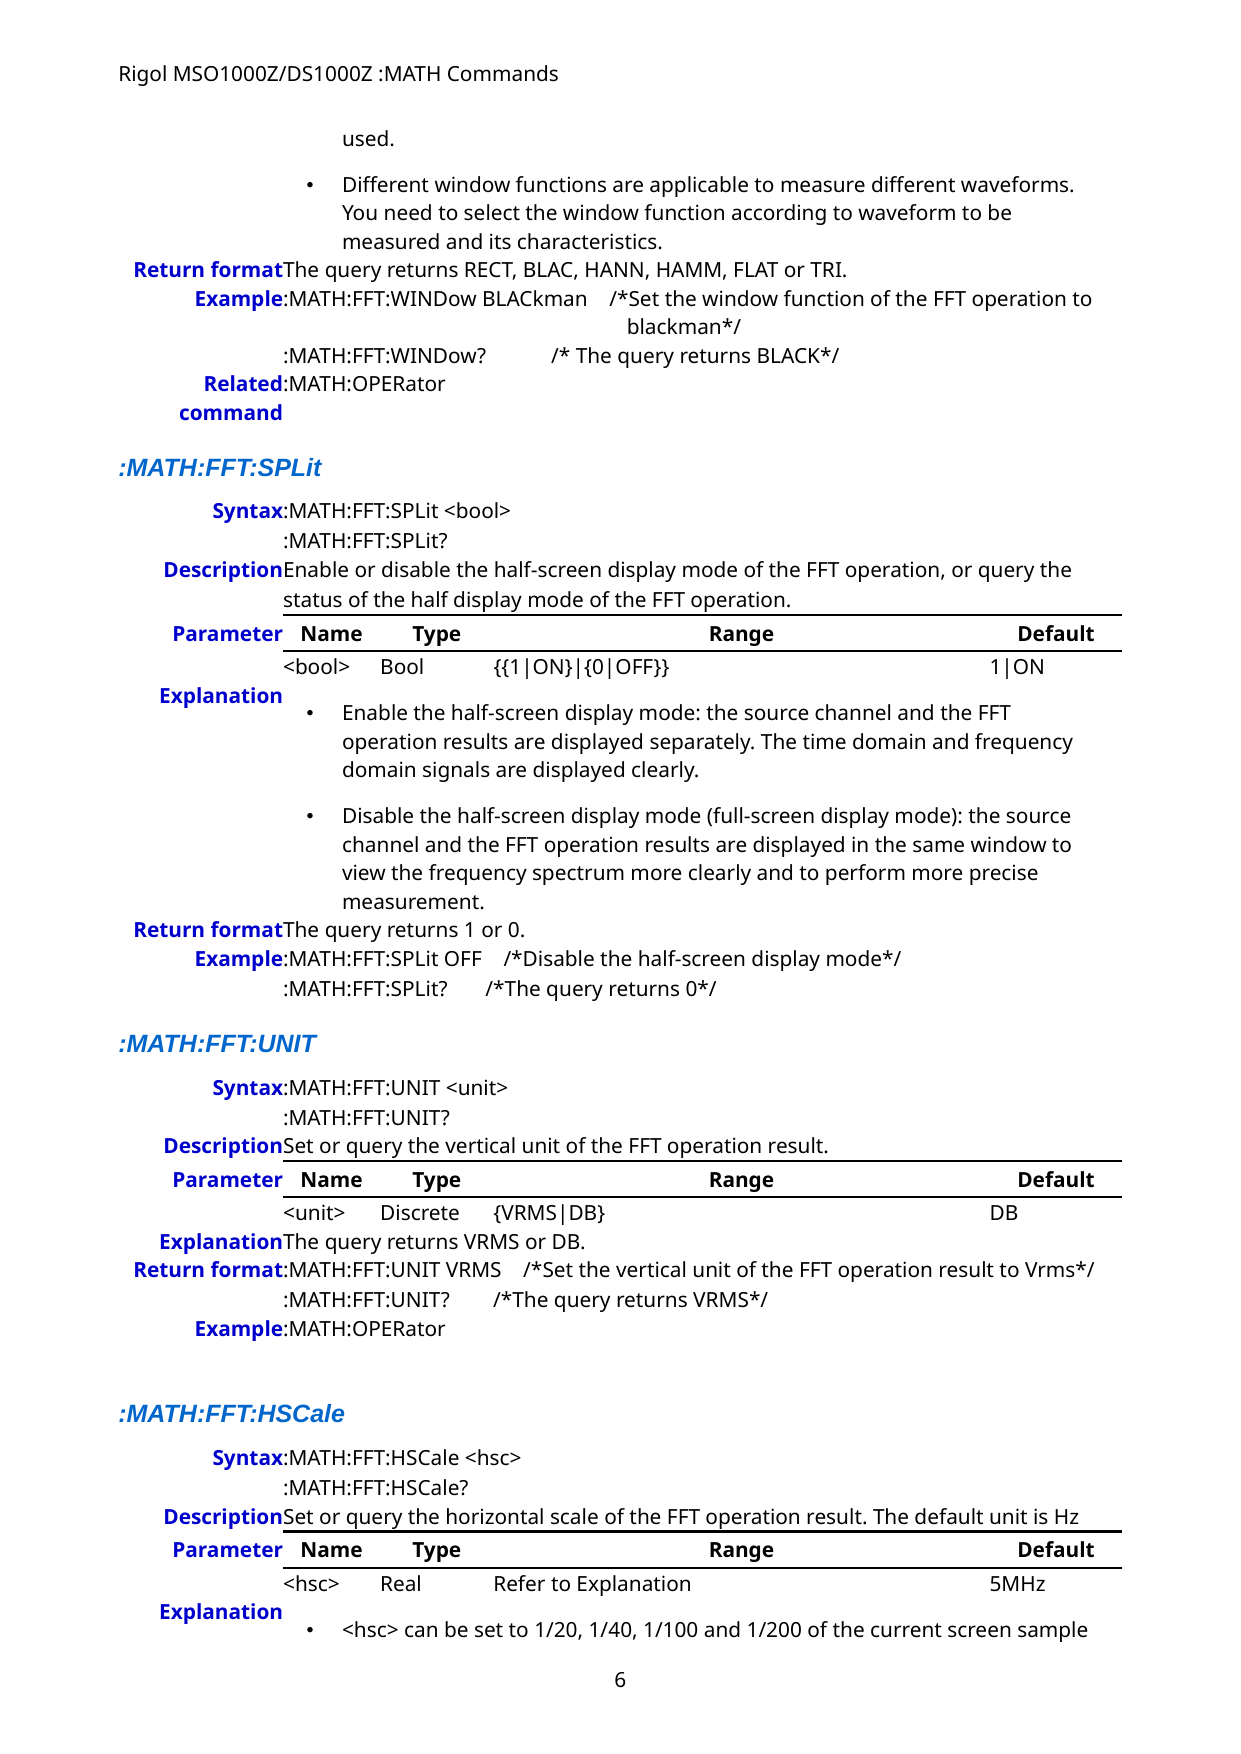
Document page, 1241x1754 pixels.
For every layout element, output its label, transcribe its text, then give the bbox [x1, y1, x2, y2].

table_cell Name [283, 1533, 380, 1567]
table_cell Example [118, 944, 283, 1002]
table_header Syntax [118, 1443, 283, 1502]
table_cell Description [118, 1131, 283, 1160]
table_cell Refer to Explanation [493, 1569, 989, 1597]
table_cell Example [118, 1314, 283, 1373]
table_cell Discrete [380, 1198, 493, 1227]
table_cell Set or query the vertical unit of the FFT operation result. [283, 1131, 1122, 1160]
table_header :MATH:FFT:HSCale <hsc> :MATH:FFT:HSCale? [283, 1443, 1122, 1502]
table_cell Default [989, 616, 1122, 650]
table_cell :MATH:OPERator [283, 1314, 1122, 1373]
table_cell :MATH:FFT:WINDow BLACkman /*Set the window function of the FFT operation to blackman*/ :MATH:FFT:WINDow? /* The query returns BLACK*/ [283, 284, 1122, 369]
table_cell Type [380, 616, 493, 650]
table_cell Return format [118, 1255, 283, 1314]
table_cell Example [118, 284, 283, 369]
table_cell Set or query the horizontal scale of the FFT operation result. The default unit is Hz [283, 1502, 1122, 1530]
table_cell Name [283, 1162, 380, 1196]
table_cell Description [118, 555, 283, 614]
table_cell Default [989, 1533, 1122, 1567]
subtitle :MATH:FFT:UNIT [118, 1029, 1122, 1058]
subtitle :MATH:FFT:HSCale [118, 1399, 1122, 1428]
table_header :MATH:FFT:UNIT <unit> :MATH:FFT:UNIT? [283, 1073, 1122, 1131]
table_cell DB [989, 1198, 1122, 1227]
table_cell 1|ON [989, 652, 1122, 681]
table_cell {{1|ON}|{0|OFF}} [493, 652, 989, 681]
table_cell :MATH:FFT:UNIT VRMS /*Set the vertical unit of the FFT operation result to Vrms*/ :MATH:FFT:UNIT? /*The query returns VRMS*/ [283, 1255, 1122, 1314]
table_cell <hsc> [283, 1569, 380, 1597]
table_cell Enable or disable the half-screen display mode of the FFT operation, or query the status of the half display mode of the FFT operation. [283, 555, 1122, 614]
table_cell Return format [118, 255, 283, 284]
table_cell 5MHz [989, 1569, 1122, 1597]
table_header Syntax [118, 496, 283, 555]
table_cell Type [380, 1533, 493, 1567]
table_cell [118, 650, 283, 681]
table_cell Description [118, 1502, 283, 1530]
table_cell The query returns 1 or 0. [283, 915, 1122, 944]
table_cell Parameter [118, 1530, 283, 1567]
table_cell <unit> [283, 1198, 380, 1227]
table_cell Explanation [118, 681, 283, 915]
table_cell Name [283, 616, 380, 650]
table_header :MATH:FFT:SPLit <bool> :MATH:FFT:SPLit? [283, 496, 1122, 555]
subtitle :MATH:FFT:SPLit [118, 453, 1122, 481]
table_cell Related command [118, 369, 283, 426]
table_cell <bool> [283, 652, 380, 681]
table_cell [118, 106, 283, 255]
table_cell Range [493, 616, 989, 650]
table_cell Real [380, 1569, 493, 1597]
table_cell [118, 1196, 283, 1227]
table_cell {VRMS|DB} [493, 1198, 989, 1227]
table_cell Parameter [118, 614, 283, 650]
table_cell Explanation [118, 1227, 283, 1255]
table_cell Range [493, 1533, 989, 1567]
table_cell The query returns RECT, BLAC, HANN, HAMM, FLAT or TRI. [283, 255, 1122, 284]
table_cell Type [380, 1162, 493, 1196]
table_cell The query returns VRMS or DB. [283, 1227, 1122, 1255]
table_cell Default [989, 1162, 1122, 1196]
table_cell :MATH:OPERator [283, 369, 1122, 426]
table_cell Parameter [118, 1160, 283, 1196]
table_cell [118, 1567, 283, 1597]
table_cell Bool [380, 652, 493, 681]
table_cell :MATH:FFT:SPLit OFF /*Disable the half-screen display mode*/ :MATH:FFT:SPLit? /*The query returns 0*/ [283, 944, 1122, 1002]
table_cell Explanation [118, 1597, 283, 1643]
table_cell Spectral leakage can be considerably decreased when a window function is used. Different window functions are applicable to measure different waveforms. You need to select the window function according to waveform to be measured and its characteristics. [283, 106, 1122, 255]
table_cell <hsc> can be set to 1/20, 1/40, 1/100 and 1/200 of the current screen sample [283, 1597, 1122, 1643]
table_header Syntax [118, 1073, 283, 1131]
table_cell Range [493, 1162, 989, 1196]
table_cell Enable the half-screen display mode: the source channel and the FFT operation results are displayed separately. The time domain and frequency domain signals are displayed clearly. Disable the half-screen display mode (full-screen display mode): the source channel and the FFT operation results are displayed in the same window to view the frequency spectrum more clearly and to perform more precise measurement. [283, 681, 1122, 915]
table_cell Return format [118, 915, 283, 944]
